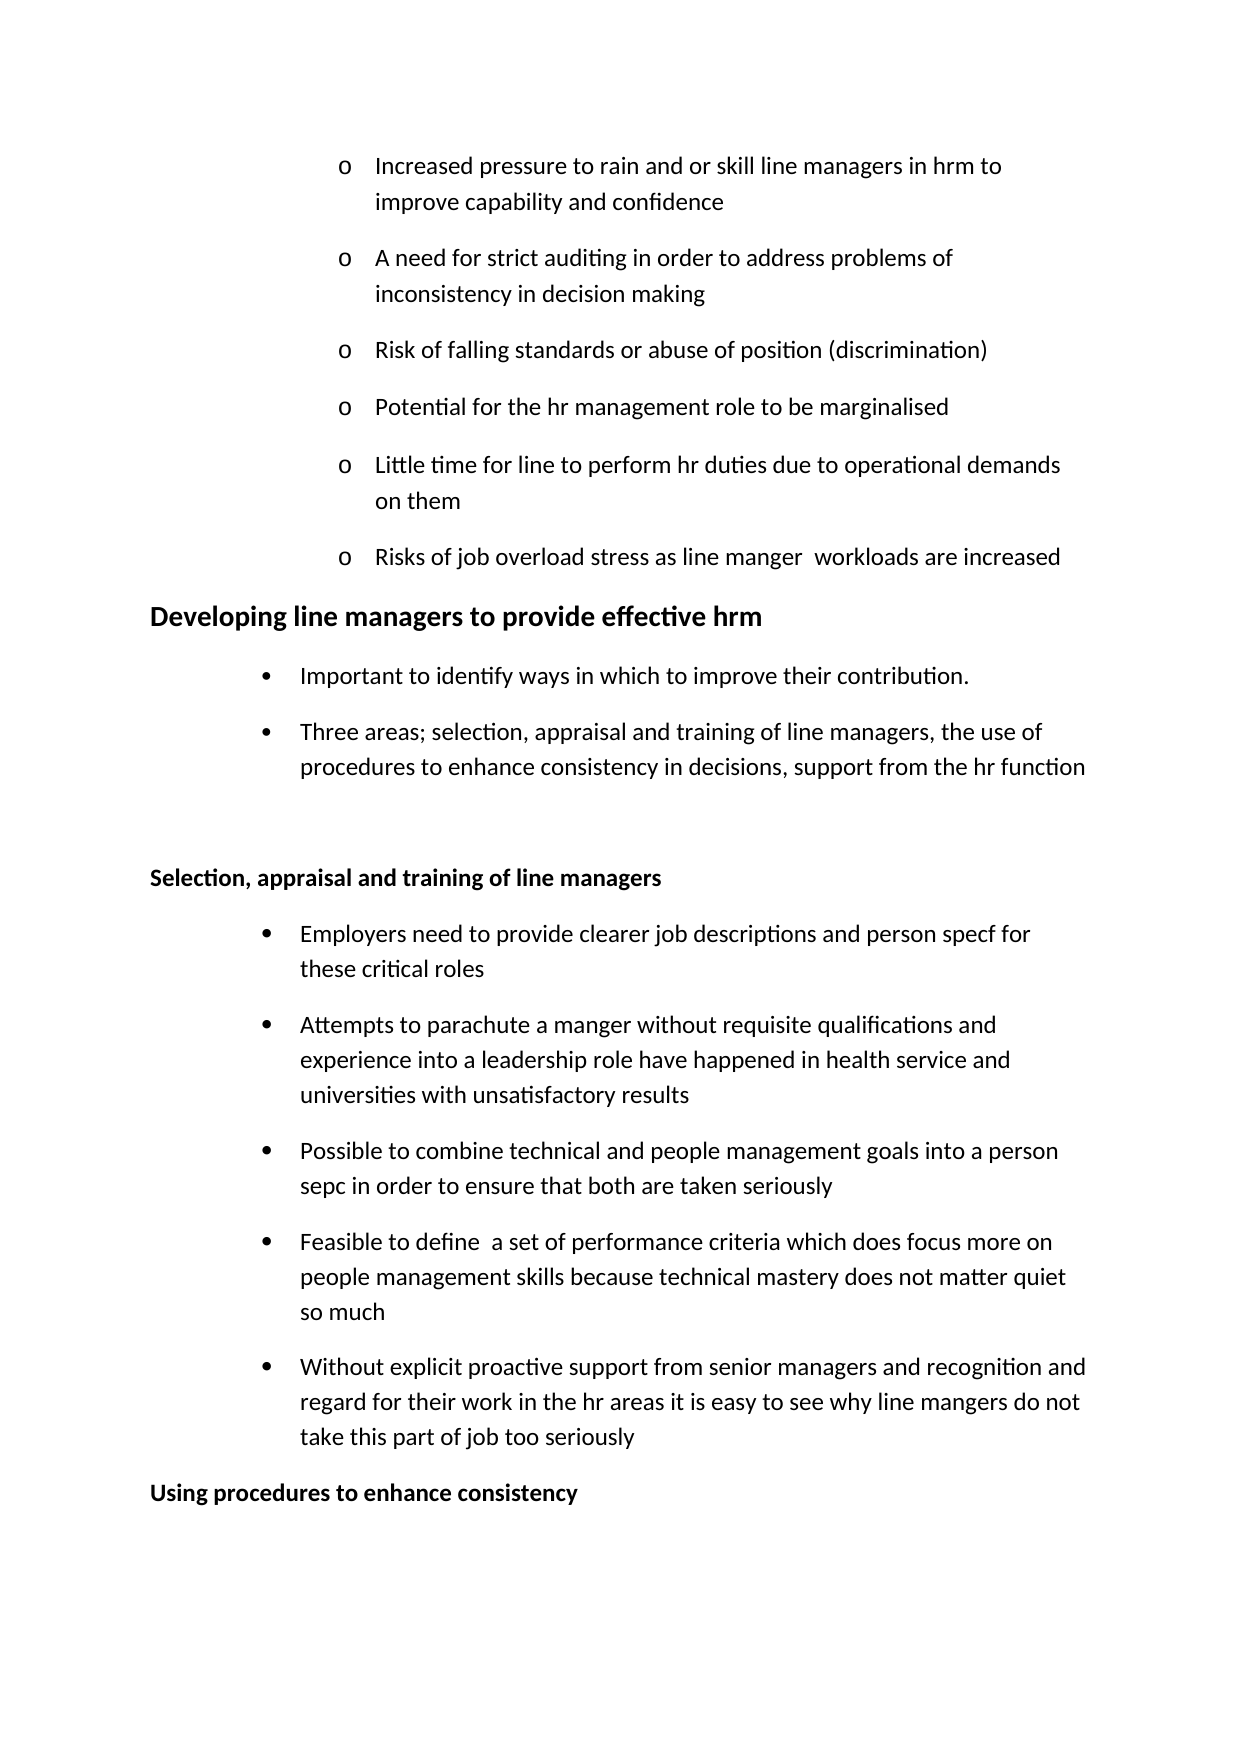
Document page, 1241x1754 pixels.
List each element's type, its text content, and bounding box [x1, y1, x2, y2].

list Feasible to define a set of performance criteria which does focus more on people management skills because technical mastery does not matter quiet so much [262, 1226, 1090, 1326]
list Important to identify ways in which to improve their contribution. [262, 660, 1090, 690]
list A need for strict auditing in order to address problems of inconsistency in decision making [337, 242, 1090, 309]
list Risks of job overload stress as line manger workloads are increased [337, 541, 1090, 573]
text Selection, appraisal and training of line managers [150, 862, 1090, 893]
text Developing line managers to provide effective hrm [150, 598, 1090, 634]
list Attempts to parachute a manger without requisite qualifications and experience into a leadership role have happened in health service and universities with unsatisfactory results [262, 1009, 1090, 1109]
list Little time for line to perform hr duties due to operational demands on them [337, 449, 1090, 516]
list Possible to combine technical and people management goals into a person sepc in order to ensure that both are taken seriously [262, 1135, 1090, 1200]
list Increased pressure to rain and or skill line managers in hrm to improve capability and confidence [337, 150, 1090, 217]
list Employers need to provide clearer job descriptions and person specf for these critical roles [262, 918, 1090, 984]
list Potential for the hr management role to be marginalised [337, 391, 1090, 423]
text Using procedures to enhance consistency [150, 1477, 1090, 1508]
list Three areas; selection, appraisal and training of line managers, the use of procedures to enhance consistency in decisions, support from the hr function [262, 716, 1090, 781]
list Without explicit proactive support from senior managers and recognition and regard for their work in the hr areas it is easy to see why line mangers do not take this part of job too seriously [262, 1352, 1090, 1452]
list Risk of falling standards or abuse of position (discrimination) [337, 334, 1090, 366]
